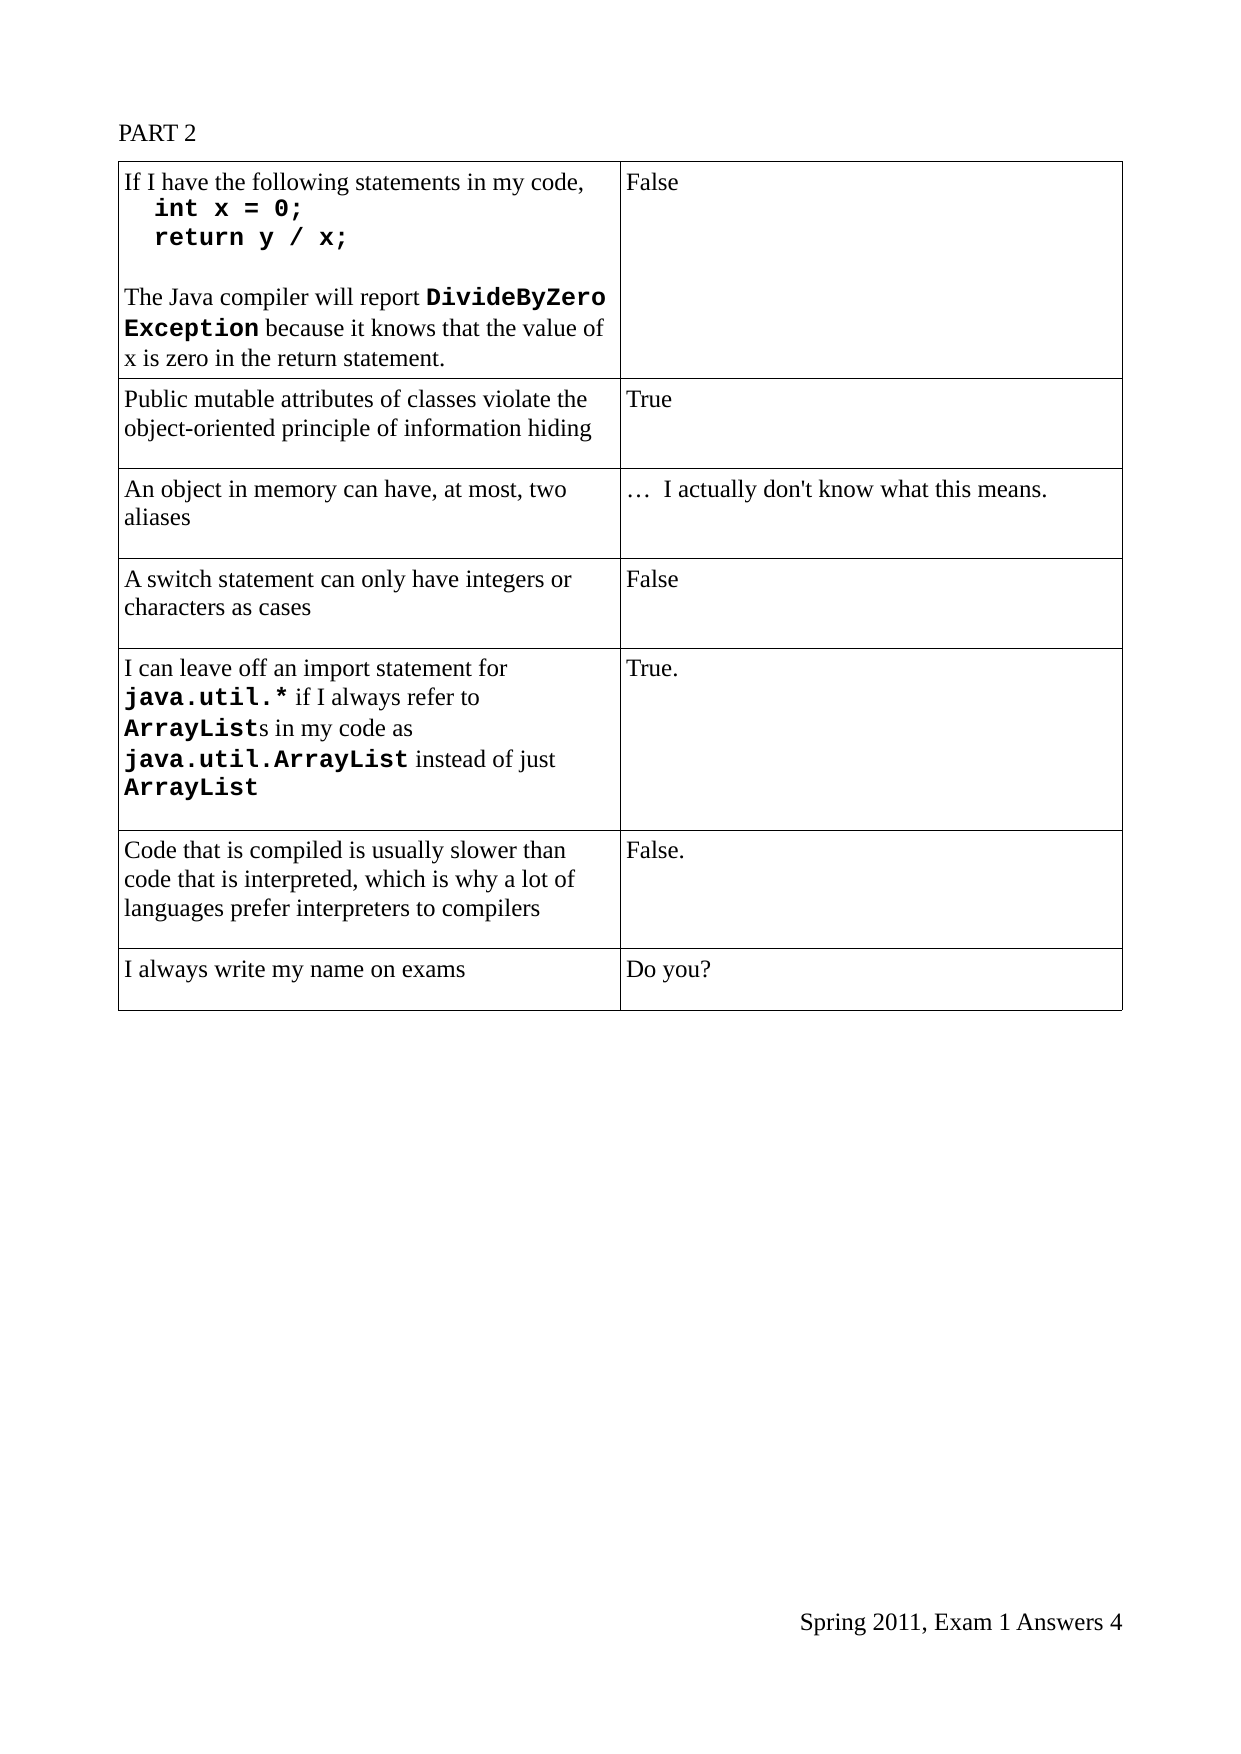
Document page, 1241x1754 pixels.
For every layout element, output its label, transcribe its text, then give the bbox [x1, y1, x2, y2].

table_header False [621, 162, 1122, 378]
table_cell A switch statement can only have integers or characters as cases [119, 559, 620, 648]
table_cell Public mutable attributes of classes violate the object-oriented principle of information hiding [119, 379, 620, 468]
table_cell … I actually don't know what this means. [621, 469, 1122, 558]
table_cell True. [621, 649, 1122, 830]
table_cell I can leave off an import statement for java.util.* if I always refer to ArrayLists in my code as java.util.ArrayList instead of just ArrayList [119, 649, 620, 830]
text PART 2 [118, 118, 1122, 147]
table_header If I have the following statements in my code, int x = 0; return y / x; The Java compiler will report DivideByZero Exception because it knows that the value of x is zero in the return statement. [119, 162, 620, 378]
table_cell I always write my name on exams [119, 949, 620, 1009]
table_cell Do you? [621, 949, 1122, 1009]
table_cell An object in memory can have, at most, two aliases [119, 469, 620, 558]
table_cell False [621, 559, 1122, 648]
table_cell Code that is compiled is usually slower than code that is interpreted, which is why a lot of languages prefer interpreters to compilers [119, 831, 620, 948]
table_cell False. [621, 831, 1122, 948]
table_cell True [621, 379, 1122, 468]
